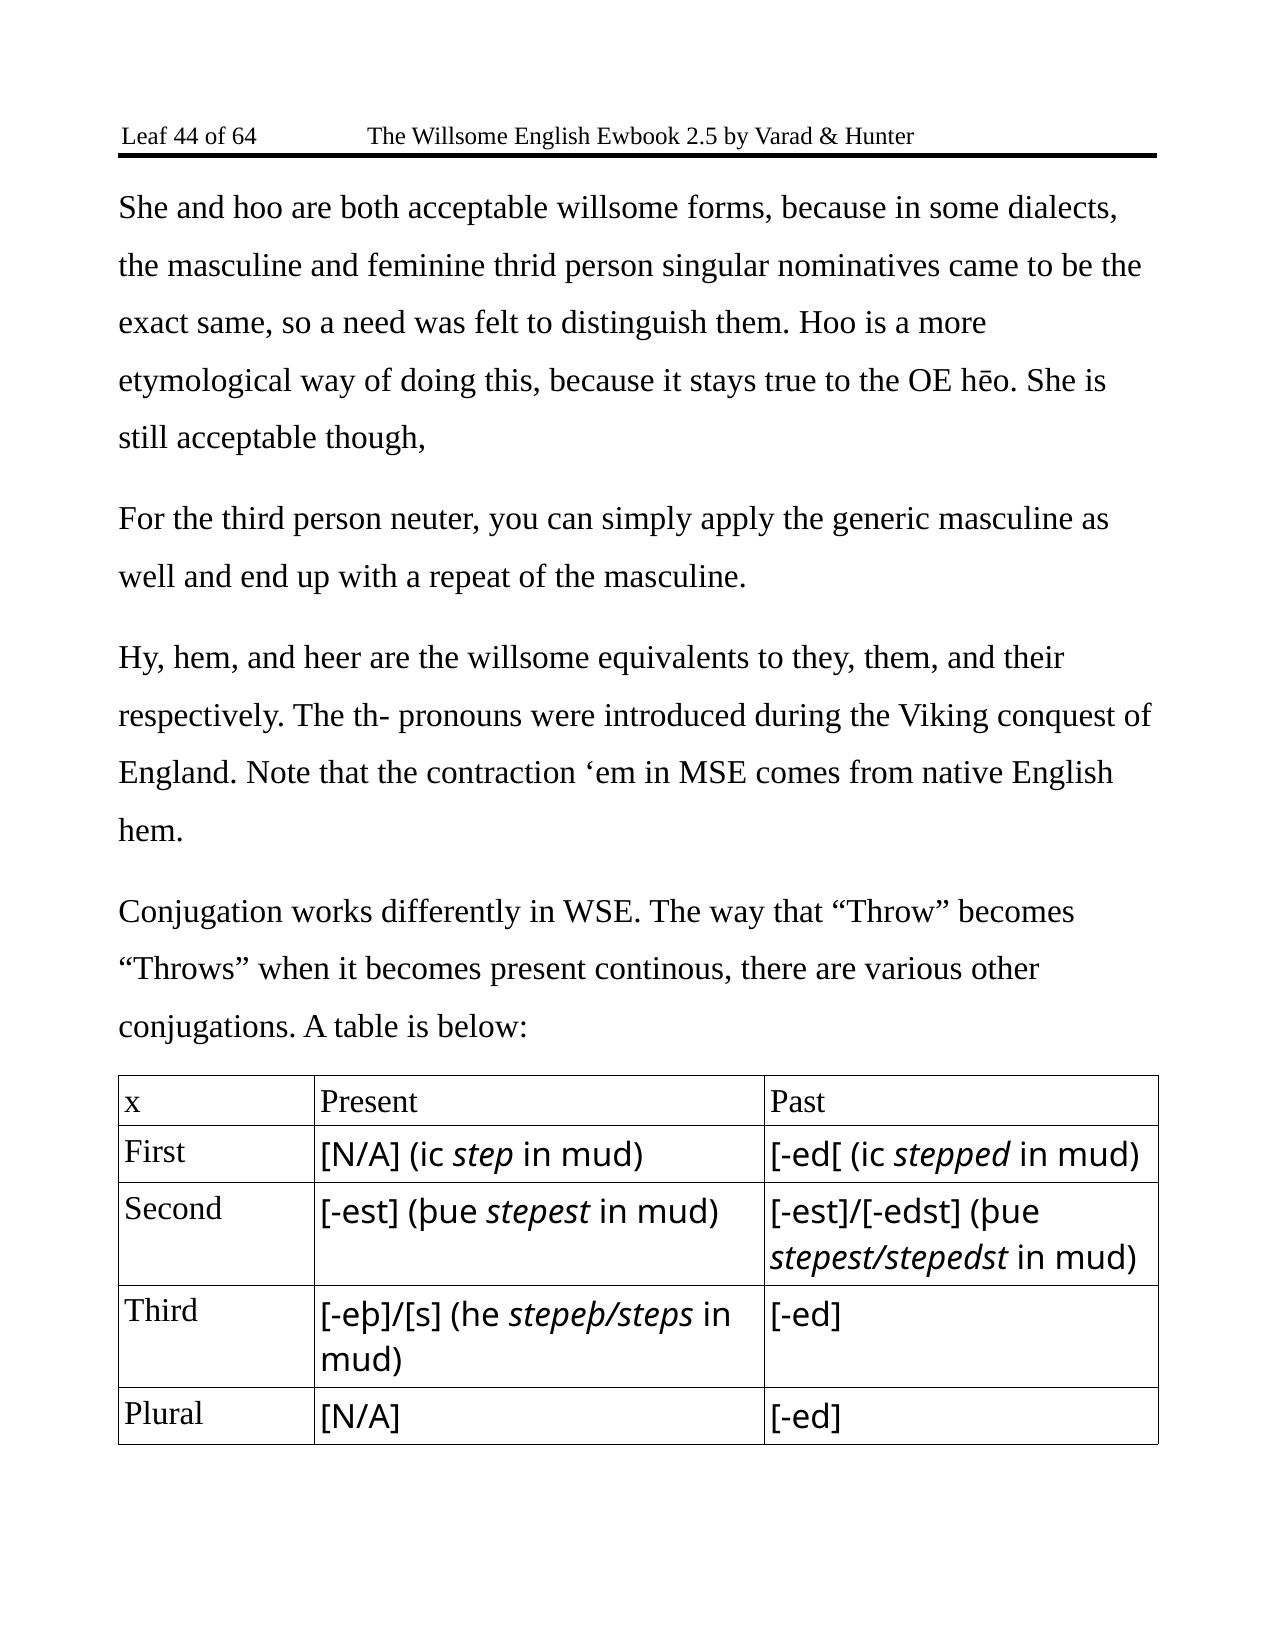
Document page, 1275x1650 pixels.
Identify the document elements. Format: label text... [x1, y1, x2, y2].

table_cell [-ed] [765, 1286, 1158, 1387]
table_header x [119, 1076, 314, 1125]
text For the third person neuter, you can simply apply the generic masculine as well and end up with a repeat of the masculine. [118, 498, 1157, 594]
table_cell First [119, 1126, 314, 1182]
table_cell [-ed] [765, 1388, 1158, 1444]
table_cell Third [119, 1286, 314, 1387]
table_cell [N/A] (ic step in mud) [315, 1126, 764, 1182]
table_header Past [765, 1076, 1158, 1125]
table_cell Second [119, 1183, 314, 1285]
table_cell [-ed[ (ic stepped in mud) [765, 1126, 1158, 1182]
table_cell [-est] (þue stepest in mud) [315, 1183, 764, 1285]
table_cell [-est]/[-edst] (þue stepest/stepedst in mud) [765, 1183, 1158, 1285]
text Conjugation works differently in WSE. The way that “Throw” becomes “Throws” when it becomes present continous, there are various other conjugations. A table is below: [118, 891, 1157, 1044]
table_cell Plural [119, 1388, 314, 1444]
text Hy, hem, and heer are the willsome equivalents to they, them, and their respectively. The th- pronouns were introduced during the Viking conquest of England. Note that the contraction ‘em in MSE comes from native English hem. [118, 637, 1157, 848]
table_header Present [315, 1076, 764, 1125]
table_cell [N/A] [315, 1388, 764, 1444]
text She and hoo are both acceptable willsome forms, because in some dialects, the masculine and feminine thrid person singular nominatives came to be the exact same, so a need was felt to distinguish them. Hoo is a more etymological way of doing this, because it stays true to the OE hēo. She is still acceptable though, [118, 187, 1157, 456]
table_cell [-eþ]/[s] (he stepeþ/steps in mud) [315, 1286, 764, 1387]
